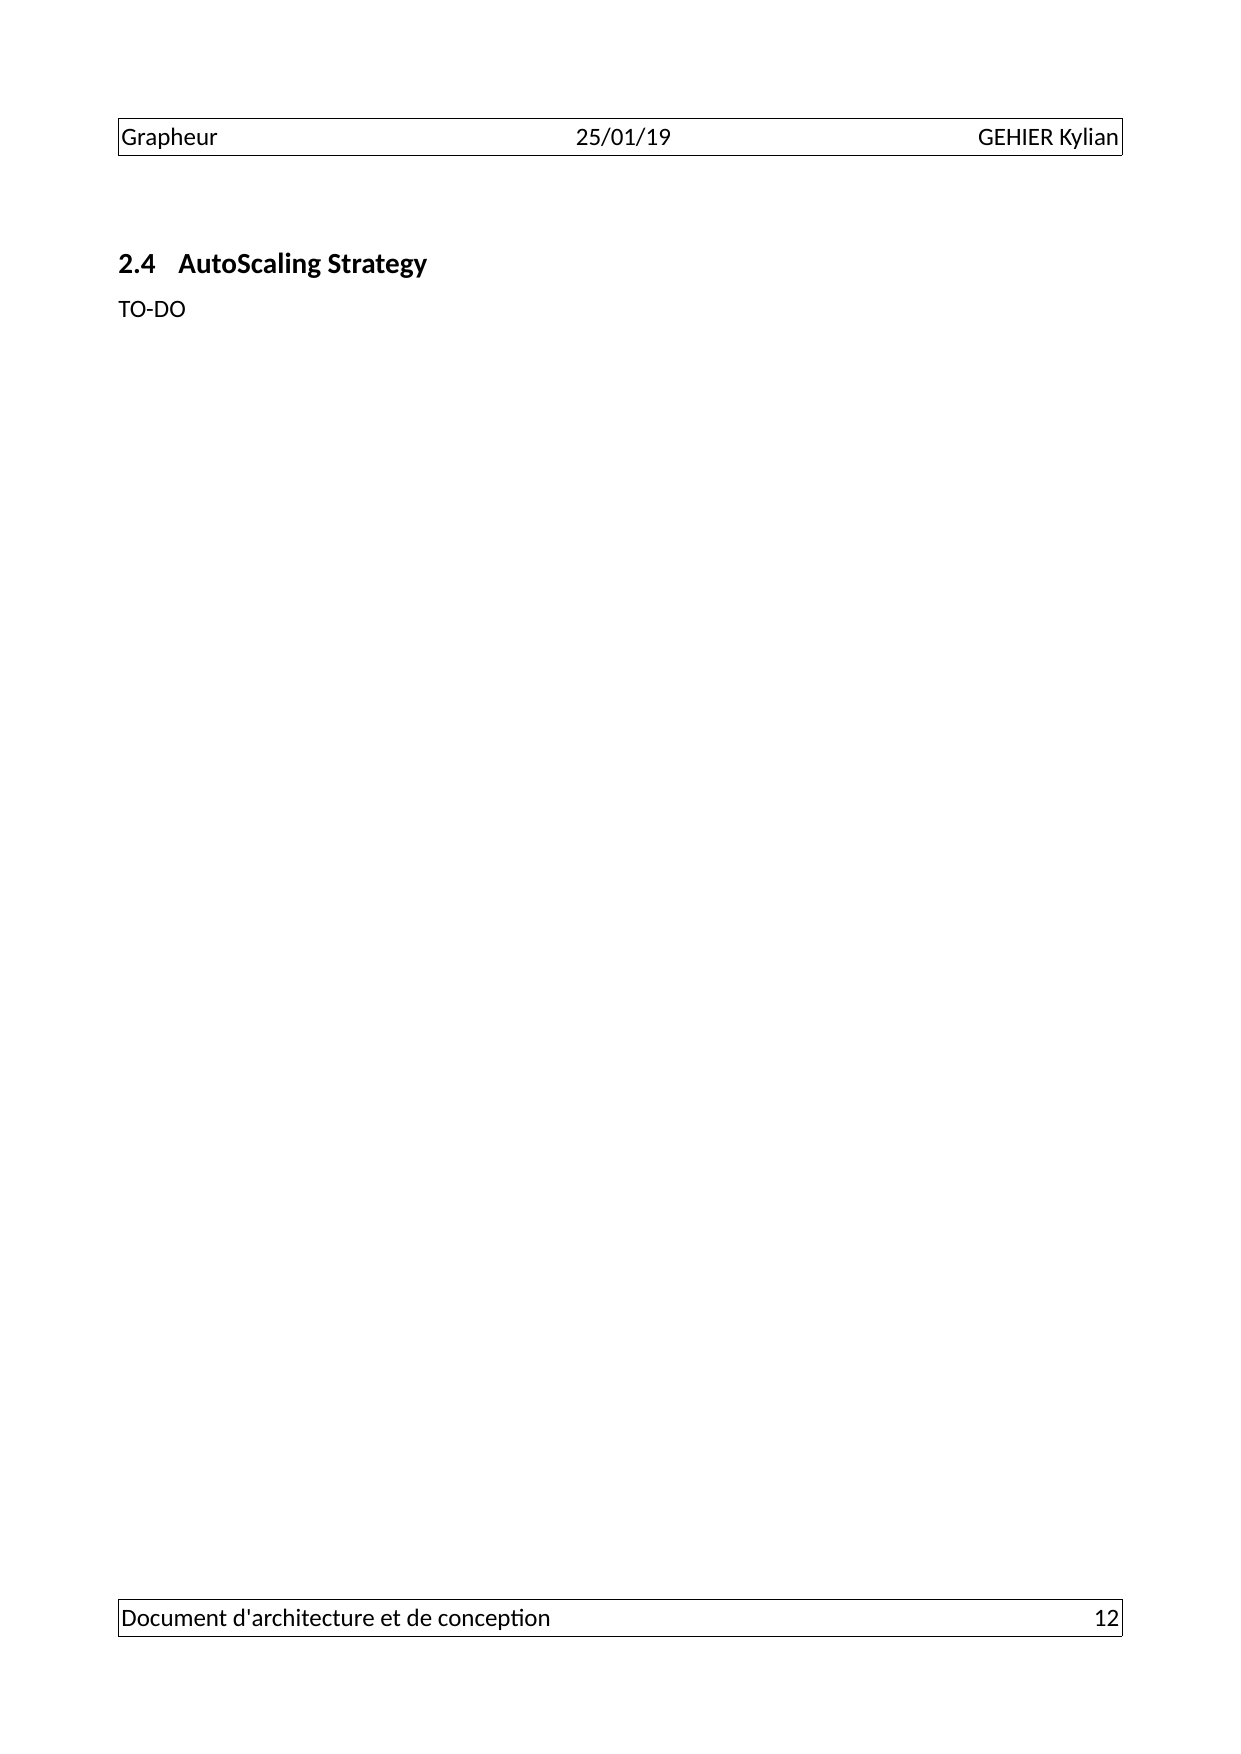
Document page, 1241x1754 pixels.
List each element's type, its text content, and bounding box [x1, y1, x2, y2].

text TO-DO [118, 293, 1122, 323]
subtitle 2.4 AutoScaling Strategy [118, 245, 1122, 280]
